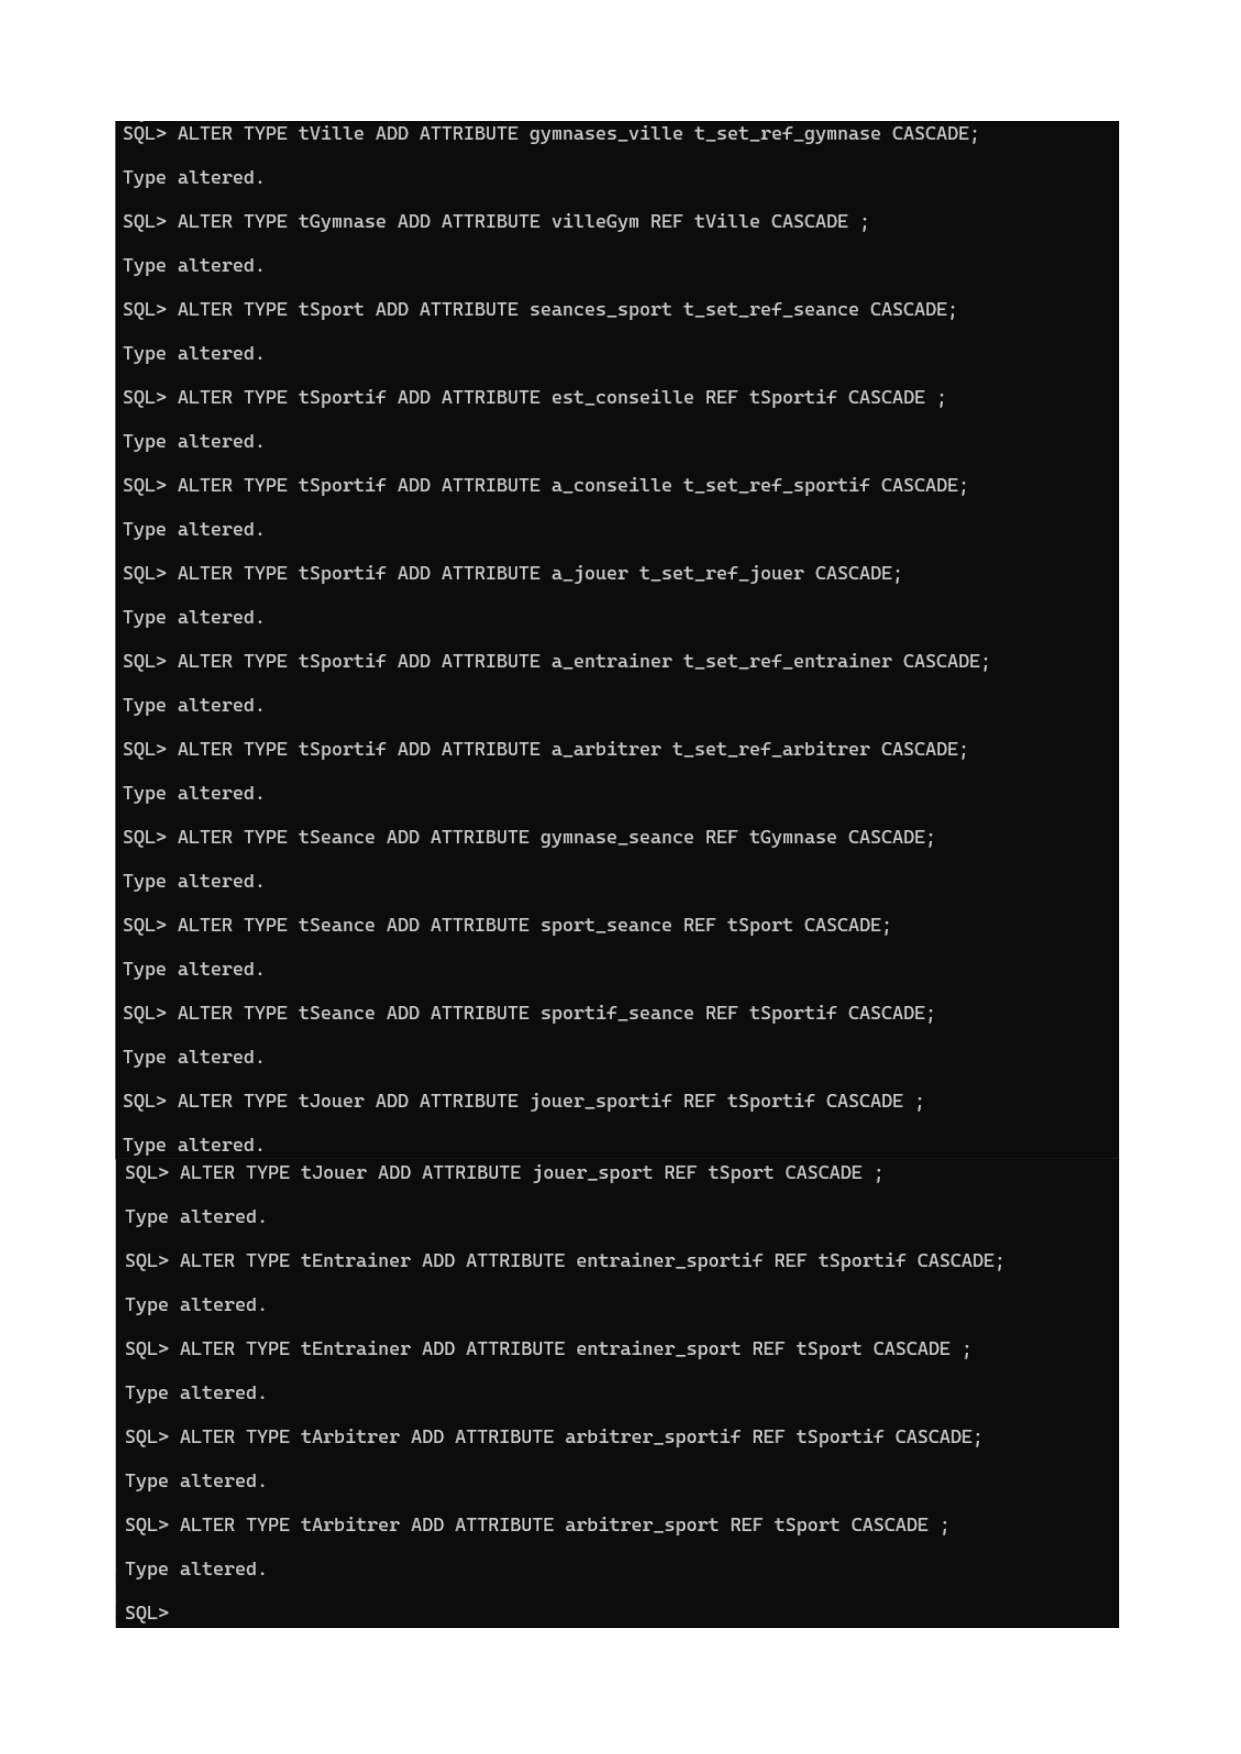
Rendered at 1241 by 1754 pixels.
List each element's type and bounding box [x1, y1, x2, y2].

picture [115, 121, 1120, 1628]
